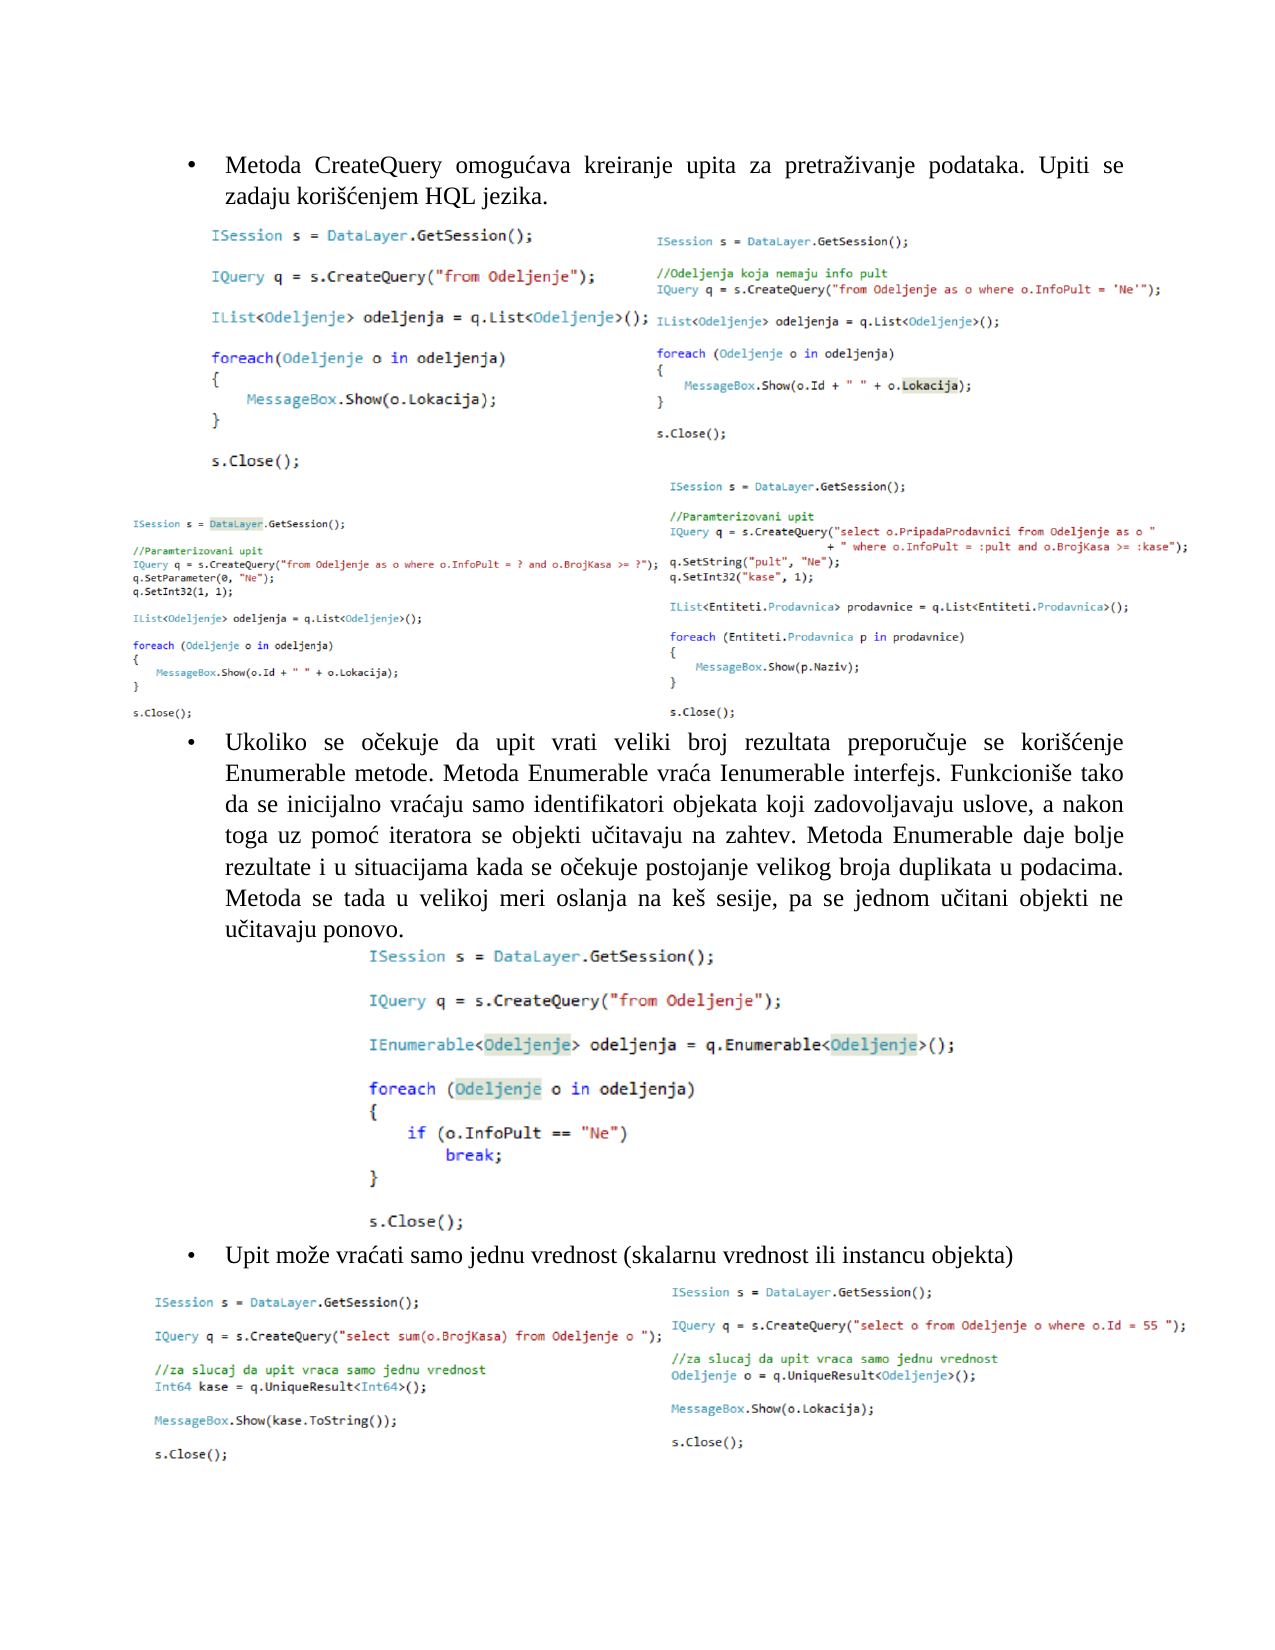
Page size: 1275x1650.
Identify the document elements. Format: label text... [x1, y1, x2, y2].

picture [130, 475, 1191, 723]
list Metoda CreateQuery omogućava kreiranje upita za pretraživanje podataka. Upiti se zadaju korišćenjem HQL jezika. [187, 150, 1125, 210]
picture [200, 219, 1165, 474]
picture [148, 1279, 1187, 1469]
list Ukoliko se očekuje da upit vrati veliki broj rezultata preporučuje se korišćenje Enumerable metode. Metoda Enumerable vraća Ienumerable interfejs. Funkcioniše tako da se inicijalno vraćaju samo identifikatori objekata koji zadovoljavaju uslove, a nakon toga uz pomoć iteratora se objekti učitavaju na zahtev. Metoda Enumerable daje bolje rezultate i u situacijama kada se očekuje postojanje velikog broja duplikata u podacima. Metoda se tada u velikoj meri oslanja na keš sesije, pa se jednom učitani objekti ne učitavaju ponovo. [187, 722, 1125, 942]
list Upit može vraćati samo jednu vrednost (skalarnu vrednost ili instancu objekta) [187, 945, 1125, 1269]
picture [360, 944, 963, 1236]
